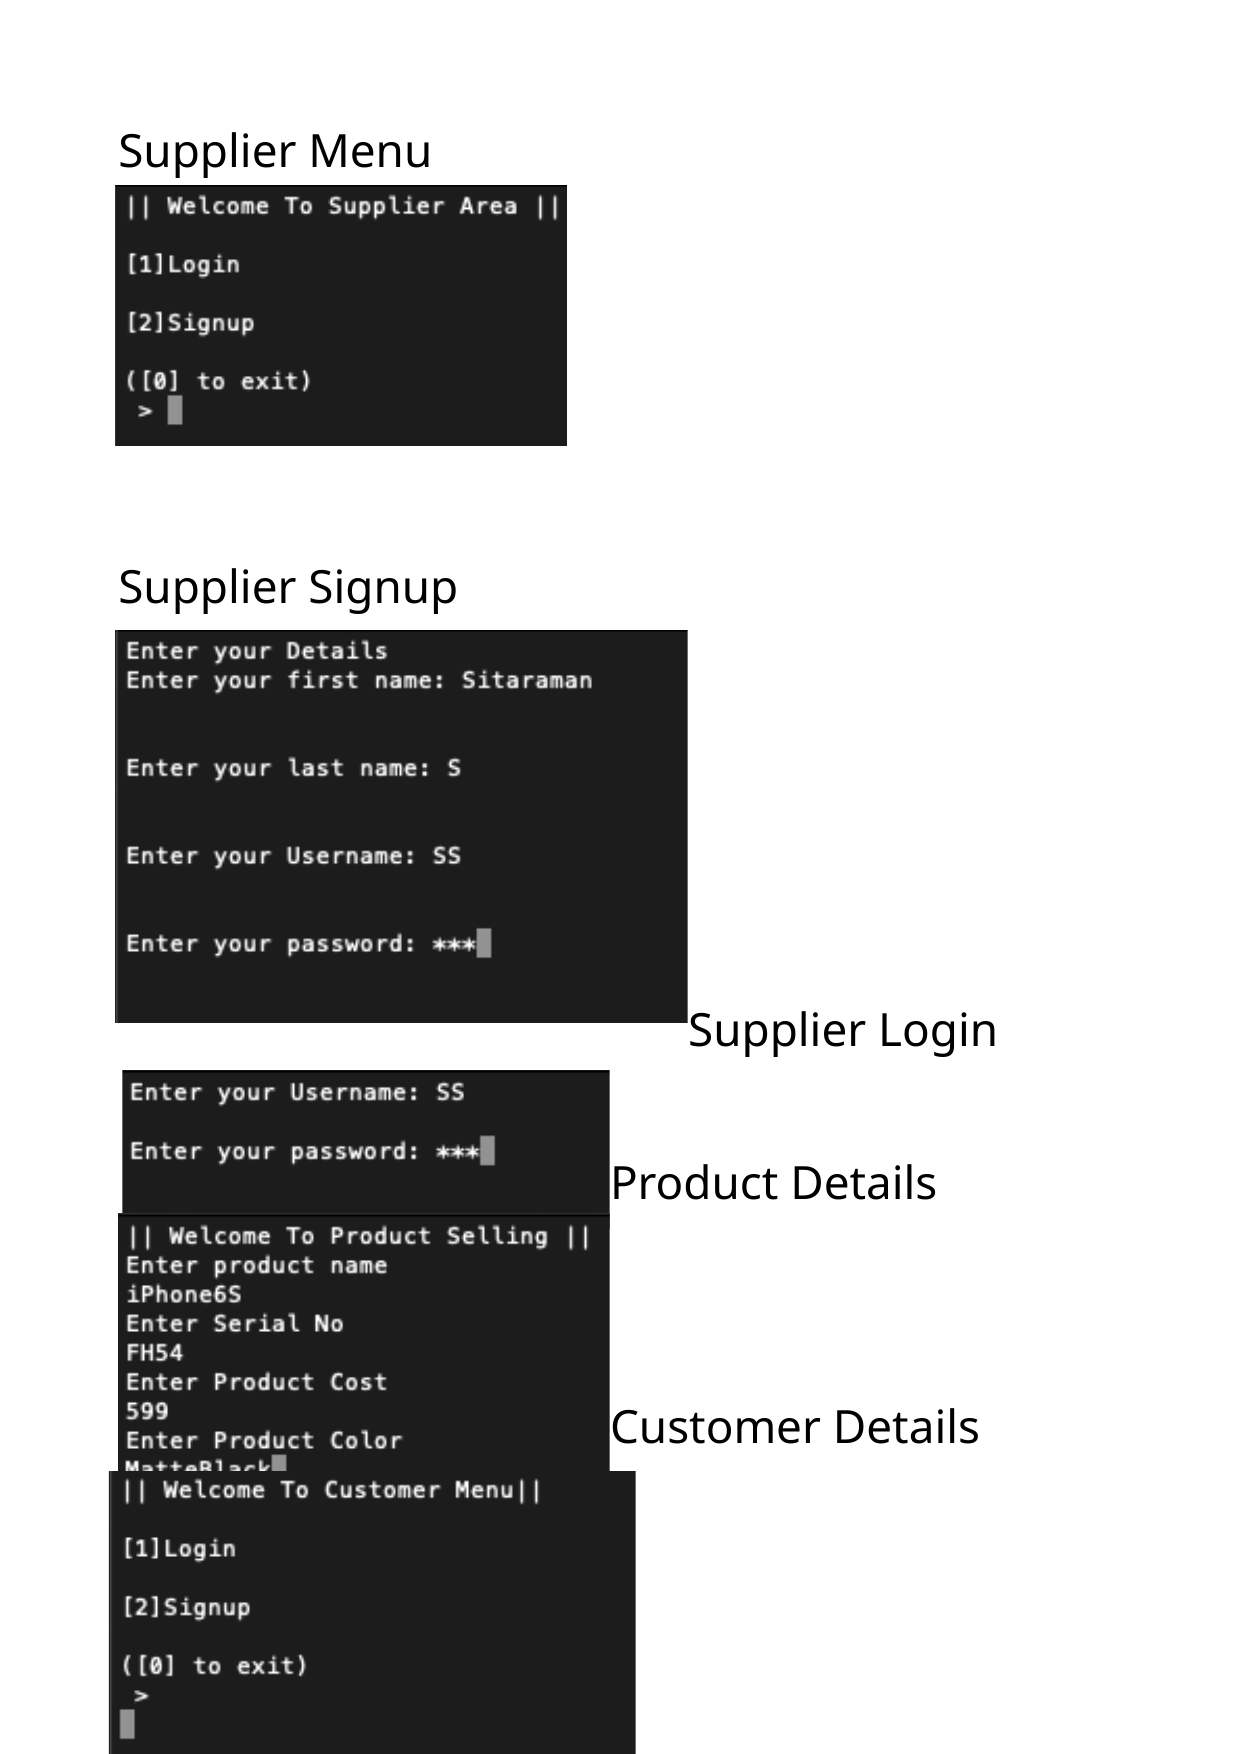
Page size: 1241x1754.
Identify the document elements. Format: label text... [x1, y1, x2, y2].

picture [115, 630, 688, 1023]
text Product Details [610, 1151, 1122, 1213]
picture [108, 1070, 636, 1754]
text Supplier Signup [118, 555, 1122, 617]
picture [115, 185, 567, 446]
text Supplier Login [118, 998, 1122, 1060]
text Supplier Menu [118, 118, 1122, 181]
text Customer Details [610, 1395, 1122, 1457]
